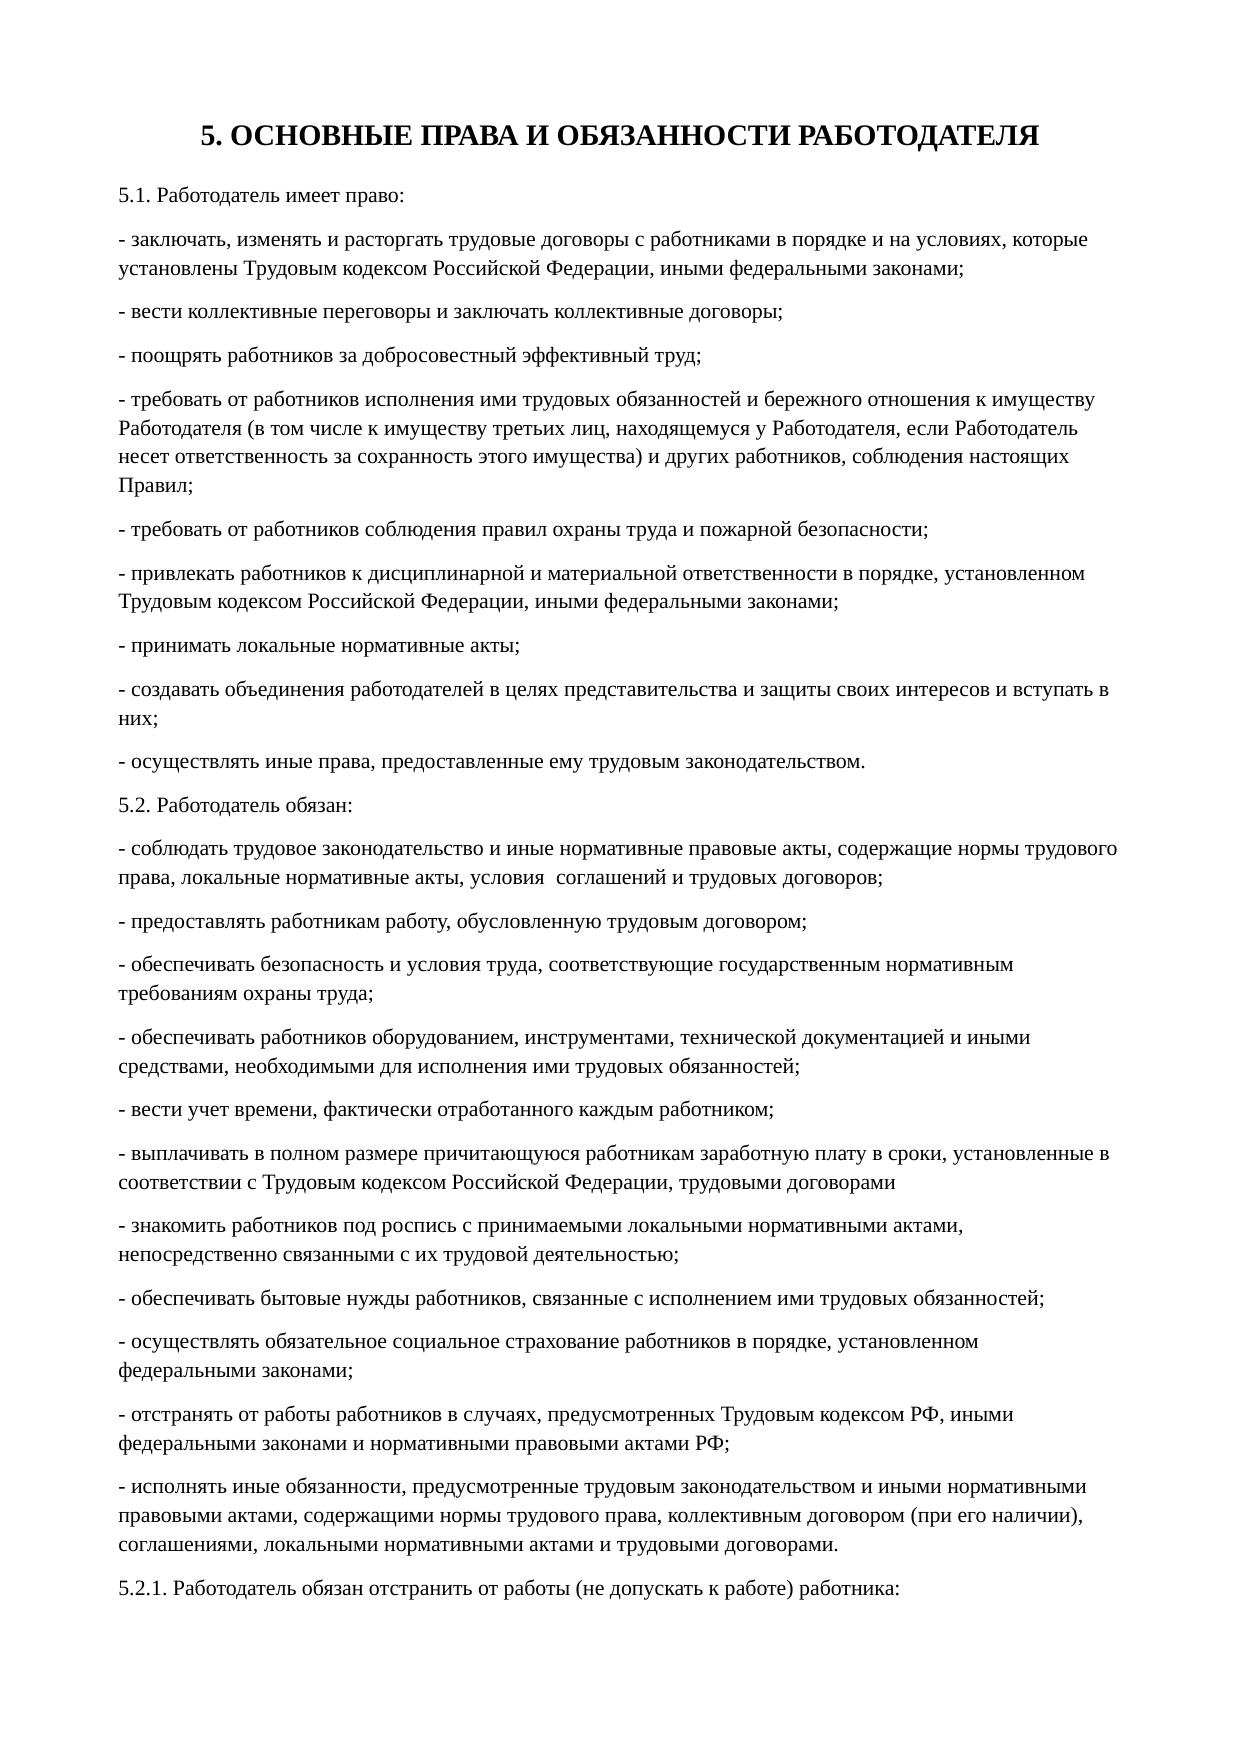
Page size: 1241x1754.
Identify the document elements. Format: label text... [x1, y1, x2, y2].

text - осуществлять обязательное социальное страхование работников в порядке, установленном федеральными законами; [118, 1328, 1122, 1382]
text - исполнять иные обязанности, предусмотренные трудовым законодательством и иными нормативными правовыми актами, содержащими нормы трудового права, коллективным договором (при его наличии), соглашениями, локальными нормативными актами и трудовыми договорами. [118, 1473, 1122, 1556]
text - заключать, изменять и расторгать трудовые договоры с работниками в порядке и на условиях, которые установлены Трудовым кодексом Российской Федерации, иными федеральными законами; [118, 226, 1122, 280]
text - знакомить работников под роспись с принимаемыми локальными нормативными актами, непосредственно связанными с их трудовой деятельностью; [118, 1212, 1122, 1266]
text - требовать от работников соблюдения правил охраны труда и пожарной безопасности; [118, 516, 1122, 541]
text - принимать локальные нормативные акты; [118, 632, 1122, 657]
text - требовать от работников исполнения ими трудовых обязанностей и бережного отношения к имуществу Работодателя (в том числе к имуществу третьих лиц, находящемуся у Работодателя, если Работодатель несет ответственность за сохранность этого имущества) и других работников, соблюдения настоящих Правил; [118, 386, 1122, 498]
text - соблюдать трудовое законодательство и иные нормативные правовые акты, содержащие нормы трудового права, локальные нормативные акты, условия соглашений и трудовых договоров; [118, 835, 1122, 889]
text - обеспечивать бытовые нужды работников, связанные с исполнением ими трудовых обязанностей; [118, 1285, 1122, 1310]
text - создавать объединения работодателей в целях представительства и защиты своих интересов и вступать в них; [118, 676, 1122, 730]
text 5.1. Работодатель имеет право: [118, 182, 1122, 208]
text - вести коллективные переговоры и заключать коллективные договоры; [118, 298, 1122, 324]
text - осуществлять иные права, предоставленные ему трудовым законодательством. [118, 748, 1122, 773]
text 5.2.1. Работодатель обязан отстранить от работы (не допускать к работе) работника: [118, 1575, 1122, 1600]
text - вести учет времени, фактически отработанного каждым работником; [118, 1096, 1122, 1121]
text - поощрять работников за добросовестный эффективный труд; [118, 342, 1122, 367]
text - предоставлять работникам работу, обусловленную трудовым договором; [118, 908, 1122, 933]
text - обеспечивать работников оборудованием, инструментами, технической документацией и иными средствами, необходимыми для исполнения ими трудовых обязанностей; [118, 1024, 1122, 1078]
text - обеспечивать безопасность и условия труда, соответствующие государственным нормативным требованиям охраны труда; [118, 951, 1122, 1005]
text 5.2. Работодатель обязан: [118, 792, 1122, 817]
subtitle 5. ОСНОВНЫЕ ПРАВА И ОБЯЗАННОСТИ РАБОТОДАТЕЛЯ [118, 118, 1122, 152]
text - выплачивать в полном размере причитающуюся работникам заработную плату в сроки, установленные в соответствии с Трудовым кодексом Российской Федерации, трудовыми договорами [118, 1140, 1122, 1194]
text - отстранять от работы работников в случаях, предусмотренных Трудовым кодексом РФ, иными федеральными законами и нормативными правовыми актами РФ; [118, 1401, 1122, 1455]
text - привлекать работников к дисциплинарной и материальной ответственности в порядке, установленном Трудовым кодексом Российской Федерации, иными федеральными законами; [118, 559, 1122, 614]
